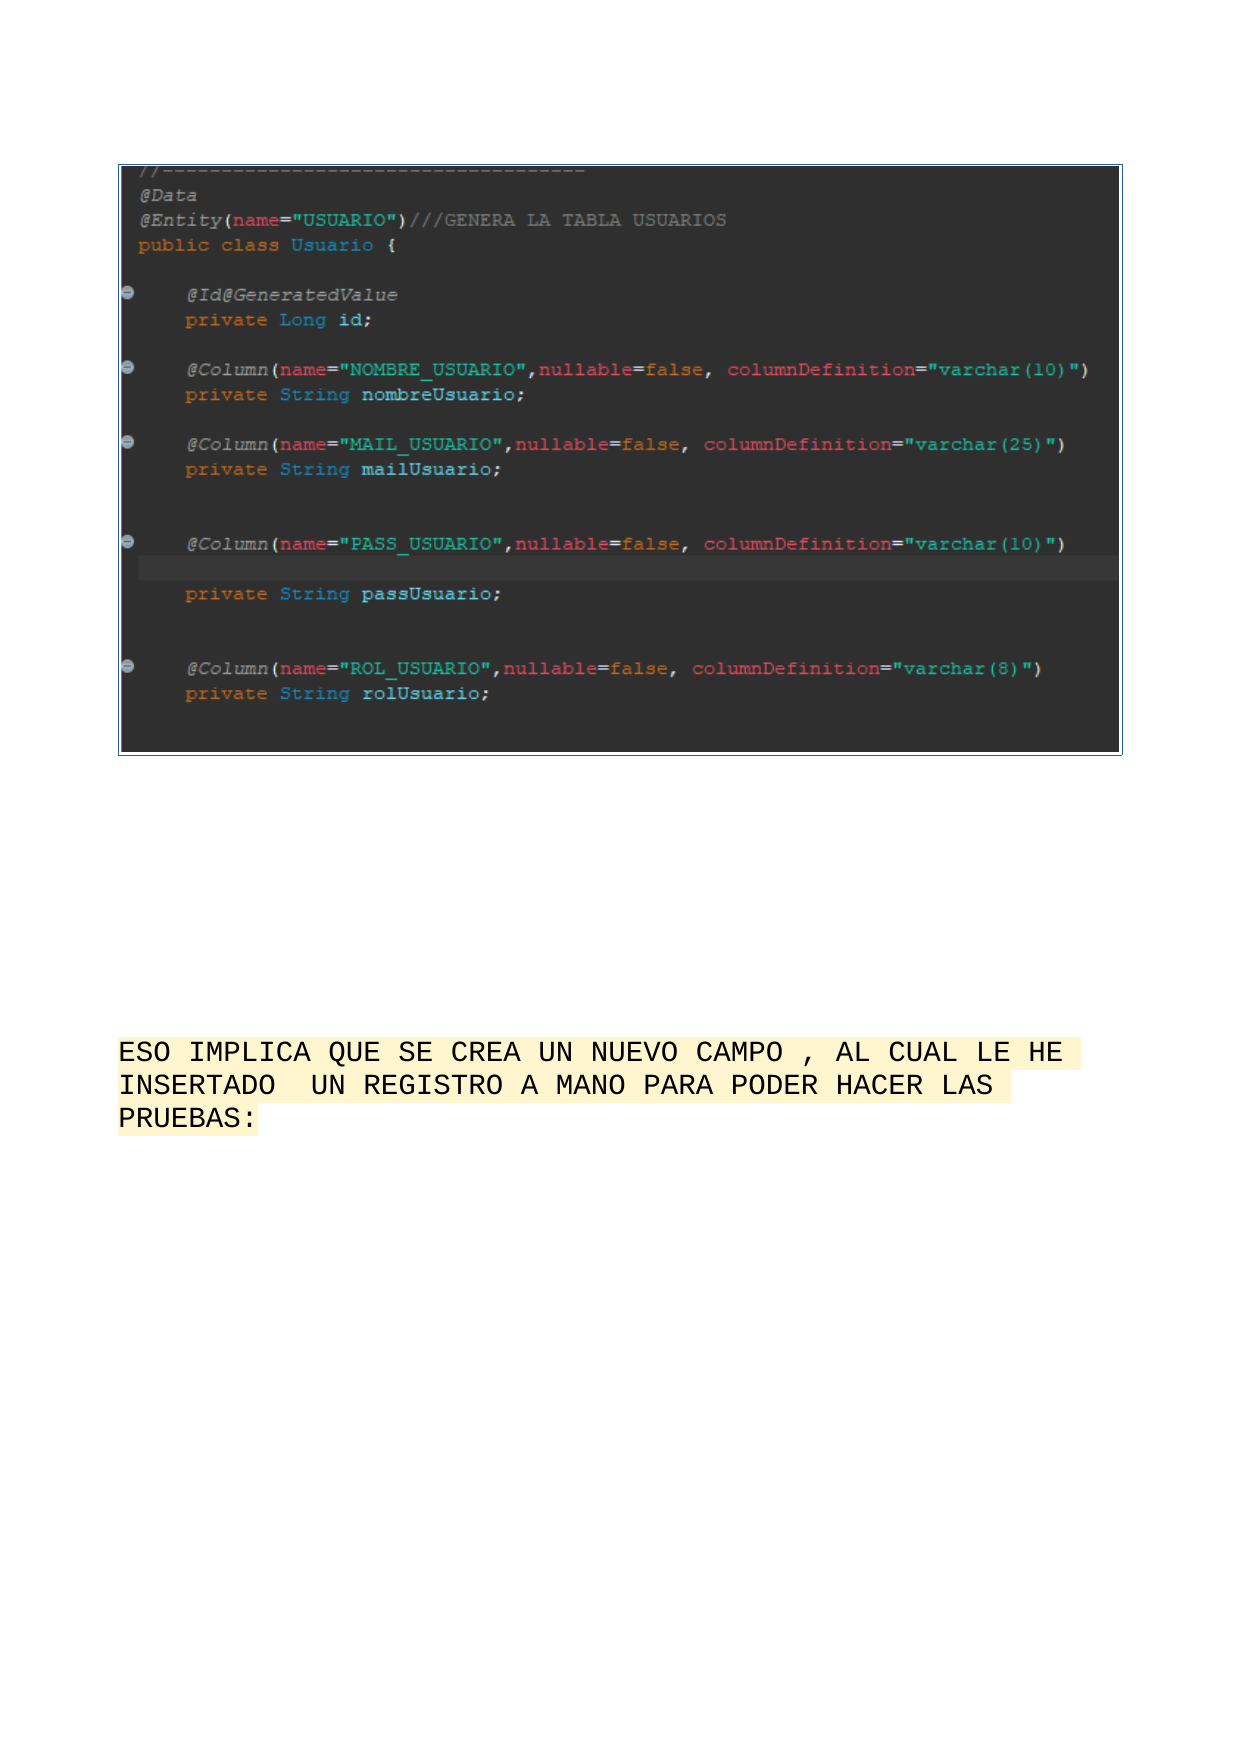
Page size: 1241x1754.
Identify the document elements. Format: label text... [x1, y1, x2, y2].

text ESO IMPLICA QUE SE CREA UN NUEVO CAMPO , AL CUAL LE HE INSERTADO UN REGISTRO A MANO PARA PODER HACER LAS PRUEBAS: [258, 1037, 1122, 1136]
picture [121, 166, 1119, 752]
